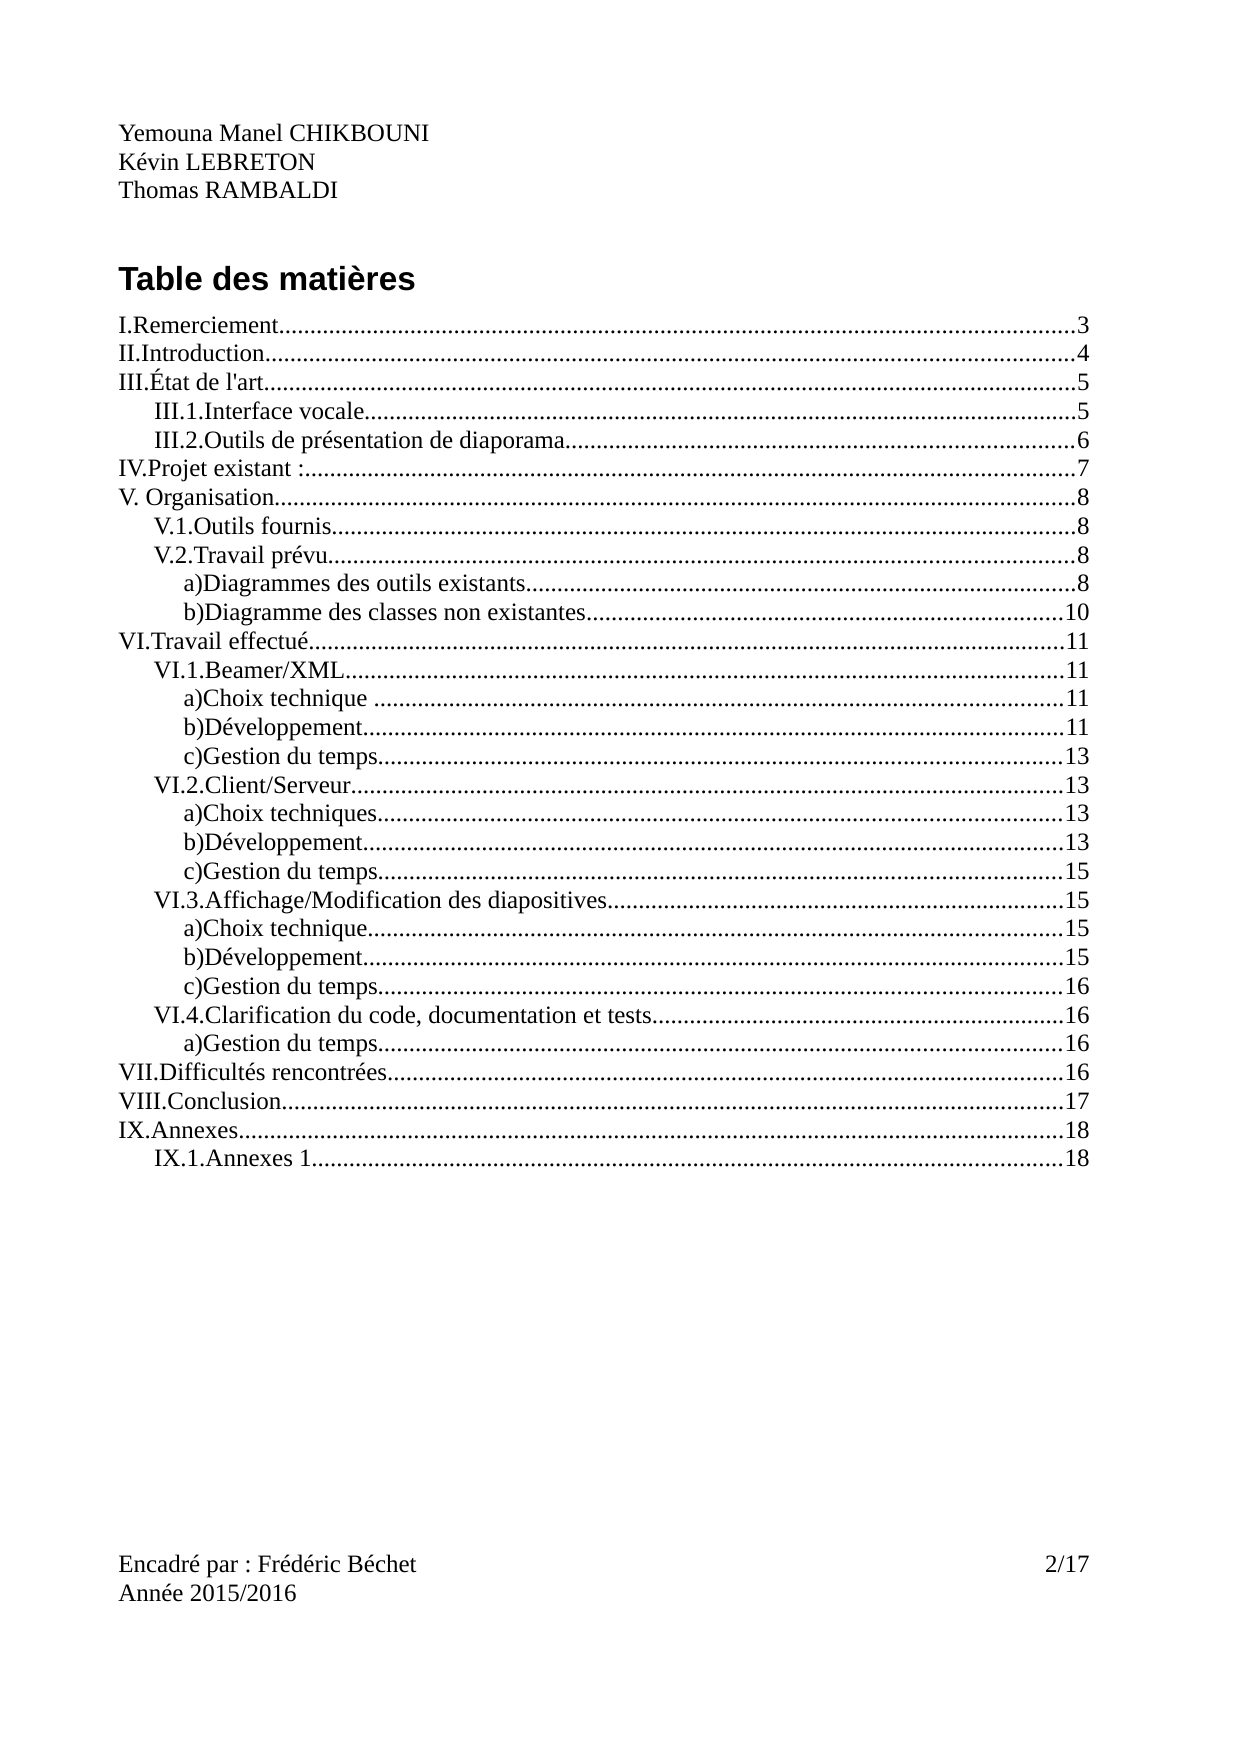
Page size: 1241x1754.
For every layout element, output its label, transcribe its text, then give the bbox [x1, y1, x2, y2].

text a)Choix techniques 13 [177, 798, 1089, 827]
text II.Introduction 4 [118, 338, 1089, 367]
text VI.1.Beamer/XML 11 [148, 655, 1089, 683]
text c)Gestion du temps 16 [177, 971, 1089, 1000]
text III.1.Interface vocale 5 [148, 396, 1089, 425]
text V.1.Outils fournis 8 [148, 511, 1089, 540]
text VIII.Conclusion 17 [118, 1086, 1089, 1115]
text III.État de l'art 5 [118, 367, 1089, 396]
text IX.Annexes 18 [118, 1115, 1089, 1143]
text c)Gestion du temps 13 [177, 741, 1089, 770]
text c)Gestion du temps 15 [177, 856, 1089, 885]
text V.2.Travail prévu 8 [148, 540, 1089, 568]
text b)Développement 15 [177, 942, 1089, 971]
text b)Développement 11 [177, 712, 1089, 741]
text VI.2.Client/Serveur 13 [148, 770, 1089, 798]
text b)Développement 13 [177, 827, 1089, 856]
text a)Choix technique 15 [177, 913, 1089, 942]
text a)Choix technique 11 [177, 683, 1089, 712]
text III.2.Outils de présentation de diaporama 6 [148, 425, 1089, 453]
text a)Diagrammes des outils existants 8 [177, 568, 1089, 597]
text IV.Projet existant : 7 [118, 453, 1089, 482]
subtitle Table des matières [118, 259, 1089, 297]
text VI.4.Clarification du code, documentation et tests 16 [148, 1000, 1089, 1028]
text V. Organisation 8 [118, 482, 1089, 511]
text I.Remerciement 3 [118, 310, 1089, 338]
text VI.Travail effectué 11 [118, 626, 1089, 655]
text VI.3.Affichage/Modification des diapositives 15 [148, 885, 1089, 913]
text IX.1.Annexes 1 18 [148, 1143, 1089, 1172]
text b)Diagramme des classes non existantes 10 [177, 597, 1089, 626]
text VII.Difficultés rencontrées 16 [118, 1057, 1089, 1086]
text a)Gestion du temps 16 [177, 1028, 1089, 1057]
